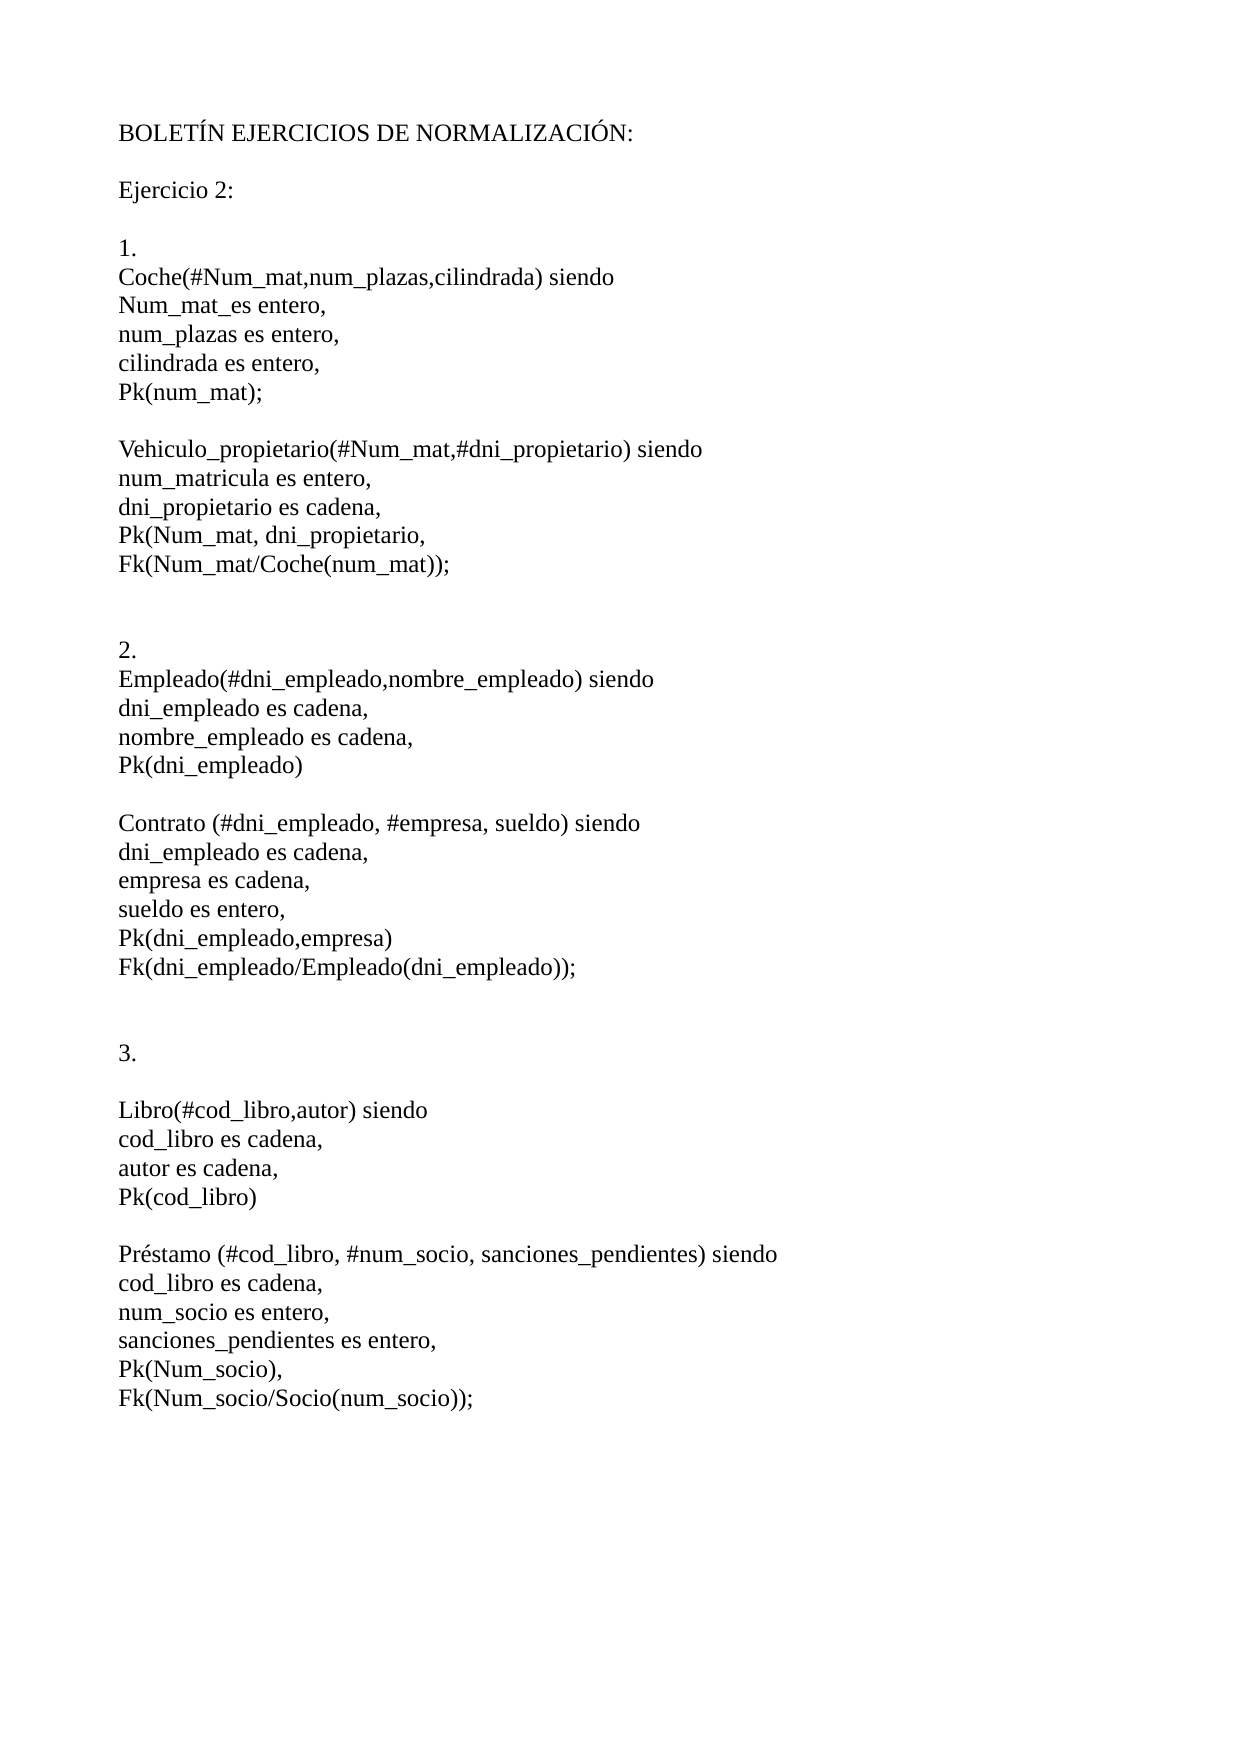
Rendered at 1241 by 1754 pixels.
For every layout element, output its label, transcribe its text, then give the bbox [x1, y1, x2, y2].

text Pk(num_mat); [118, 377, 1122, 406]
text Num_mat_es entero, [118, 291, 1122, 319]
text Pk(Num_socio), [118, 1354, 1122, 1383]
text dni_propietario es cadena, [118, 492, 1122, 521]
text Fk(dni_empleado/Empleado(dni_empleado)); [118, 952, 1122, 981]
text Pk(cod_libro) [118, 1182, 1122, 1211]
text Libro(#cod_libro,autor) siendo [118, 1096, 1122, 1124]
text Coche(#Num_mat,num_plazas,cilindrada) siendo [118, 262, 1122, 291]
text num_socio es entero, [118, 1297, 1122, 1326]
text Préstamo (#cod_libro, #num_socio, sanciones_pendientes) siendo [118, 1239, 1122, 1268]
text 3. [118, 1038, 1122, 1067]
text autor es cadena, [118, 1153, 1122, 1182]
text BOLETÍN EJERCICIOS DE NORMALIZACIÓN: [118, 118, 1122, 147]
text Pk(dni_empleado) [118, 751, 1122, 779]
text cod_libro es cadena, [118, 1124, 1122, 1153]
text Pk(Num_mat, dni_propietario, [118, 521, 1122, 549]
text empresa es cadena, [118, 866, 1122, 894]
text Ejercicio 2: [118, 176, 1122, 204]
text dni_empleado es cadena, [118, 693, 1122, 722]
text nombre_empleado es cadena, [118, 722, 1122, 751]
text cilindrada es entero, [118, 348, 1122, 377]
text Vehiculo_propietario(#Num_mat,#dni_propietario) siendo [118, 434, 1122, 463]
text 1. [118, 233, 1122, 262]
text Fk(Num_mat/Coche(num_mat)); [118, 549, 1122, 578]
text sanciones_pendientes es entero, [118, 1326, 1122, 1354]
text num_matricula es entero, [118, 463, 1122, 492]
text 2. [118, 636, 1122, 664]
text sueldo es entero, [118, 894, 1122, 923]
text Empleado(#dni_empleado,nombre_empleado) siendo [118, 664, 1122, 693]
text num_plazas es entero, [118, 319, 1122, 348]
text Fk(Num_socio/Socio(num_socio)); [118, 1383, 1122, 1412]
text Pk(dni_empleado,empresa) [118, 923, 1122, 952]
text cod_libro es cadena, [118, 1268, 1122, 1297]
text Contrato (#dni_empleado, #empresa, sueldo) siendo [118, 808, 1122, 837]
text dni_empleado es cadena, [118, 837, 1122, 866]
